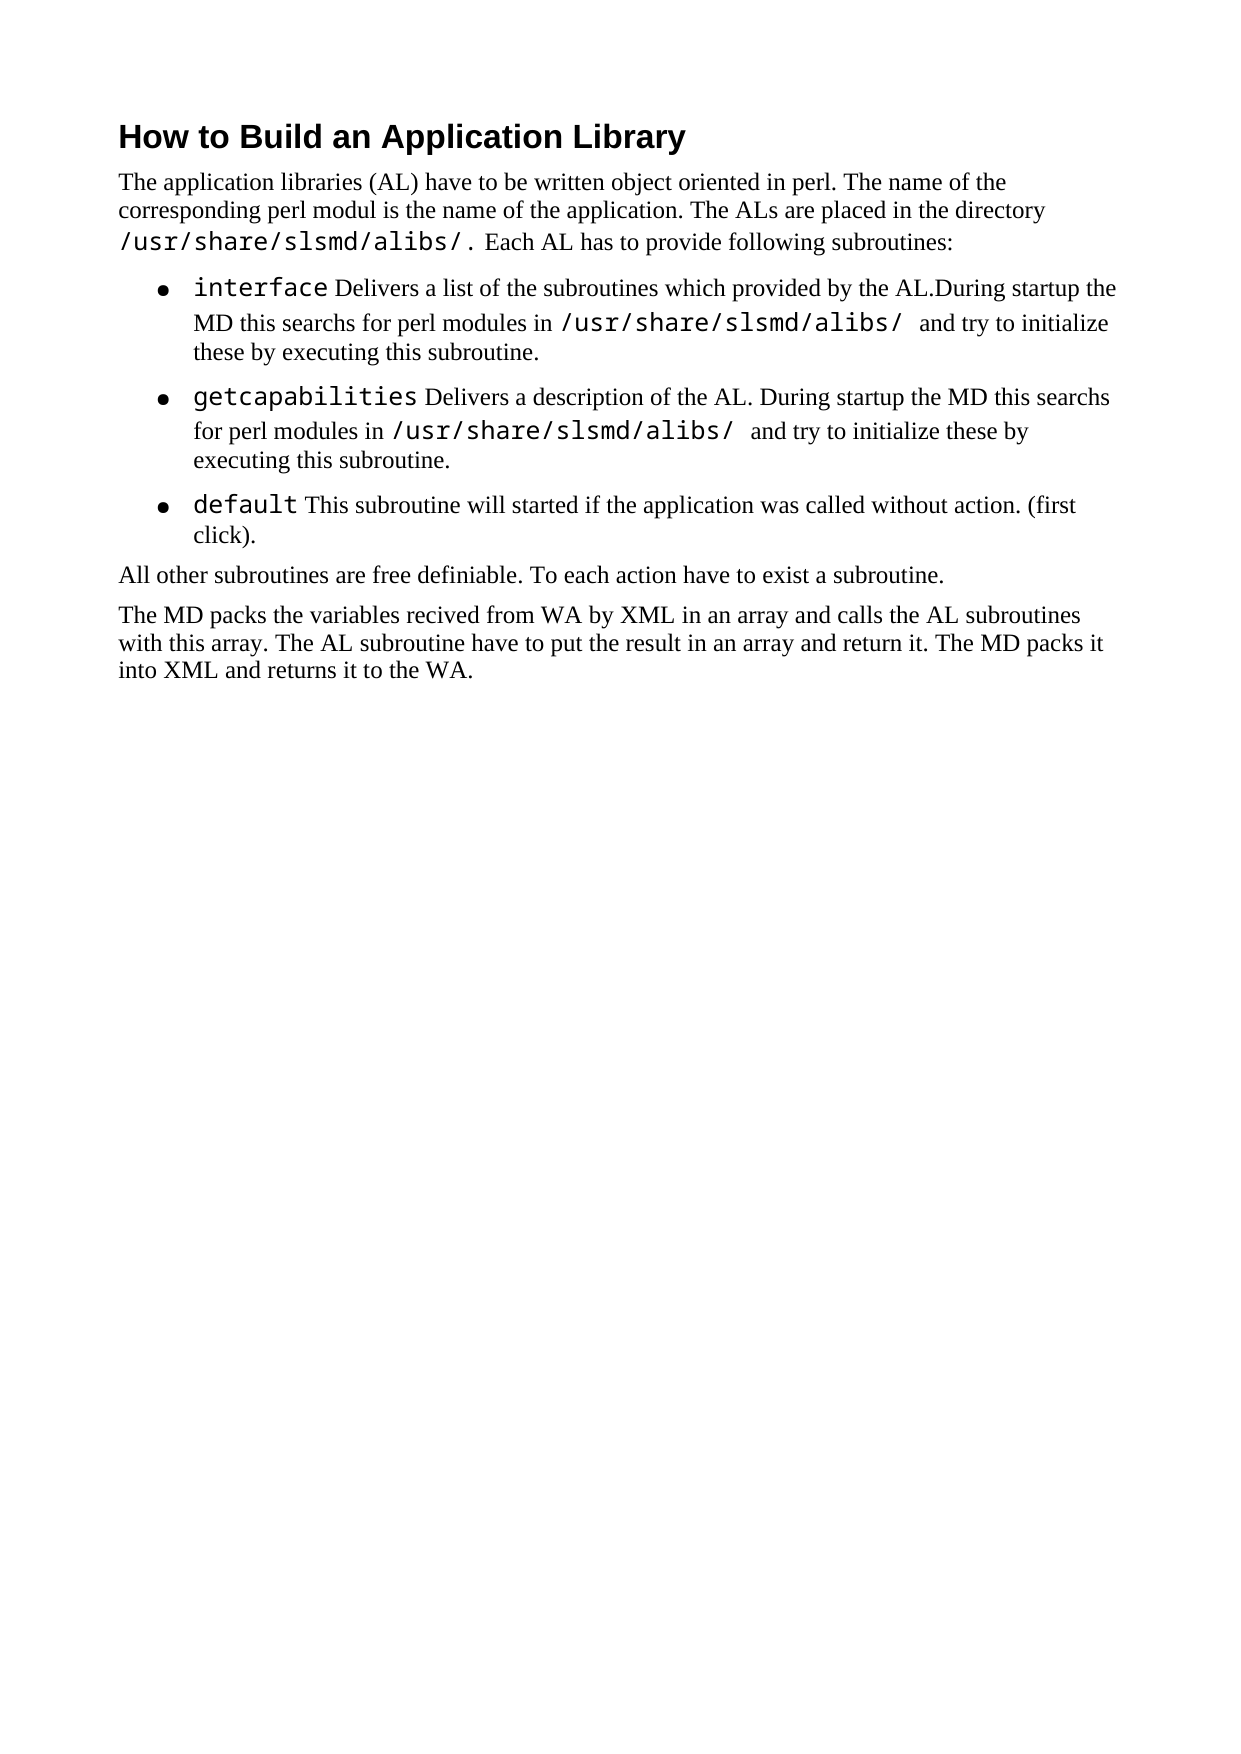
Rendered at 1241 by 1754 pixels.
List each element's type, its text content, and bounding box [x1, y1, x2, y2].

list default This subroutine will started if the application was called without action. (first click). [156, 487, 1122, 548]
list interface Delivers a list of the subroutines which provided by the AL.During startup the MD this searchs for perl modules in /usr/share/slsmd/alibs/ and try to initialize these by executing this subroutine. [156, 270, 1122, 366]
subtitle How to Build an Application Library [118, 118, 1122, 156]
text The application libraries (AL) have to be written object oriented in perl. The name of the corresponding perl modul is the name of the application. The ALs are placed in the directory /usr/share/slsmd/alibs/. Each AL has to provide following subroutines: [118, 168, 1122, 258]
text All other subroutines are free definiable. To each action have to exist a subroutine. [118, 561, 1122, 589]
text The MD packs the variables recived from WA by XML in an array and calls the AL subroutines with this array. The AL subroutine have to put the result in an array and return it. The MD packs it into XML and returns it to the WA. [118, 601, 1122, 684]
list getcapabilities Delivers a description of the AL. During startup the MD this searchs for perl modules in /usr/share/slsmd/alibs/ and try to initialize these by executing this subroutine. [156, 378, 1122, 474]
